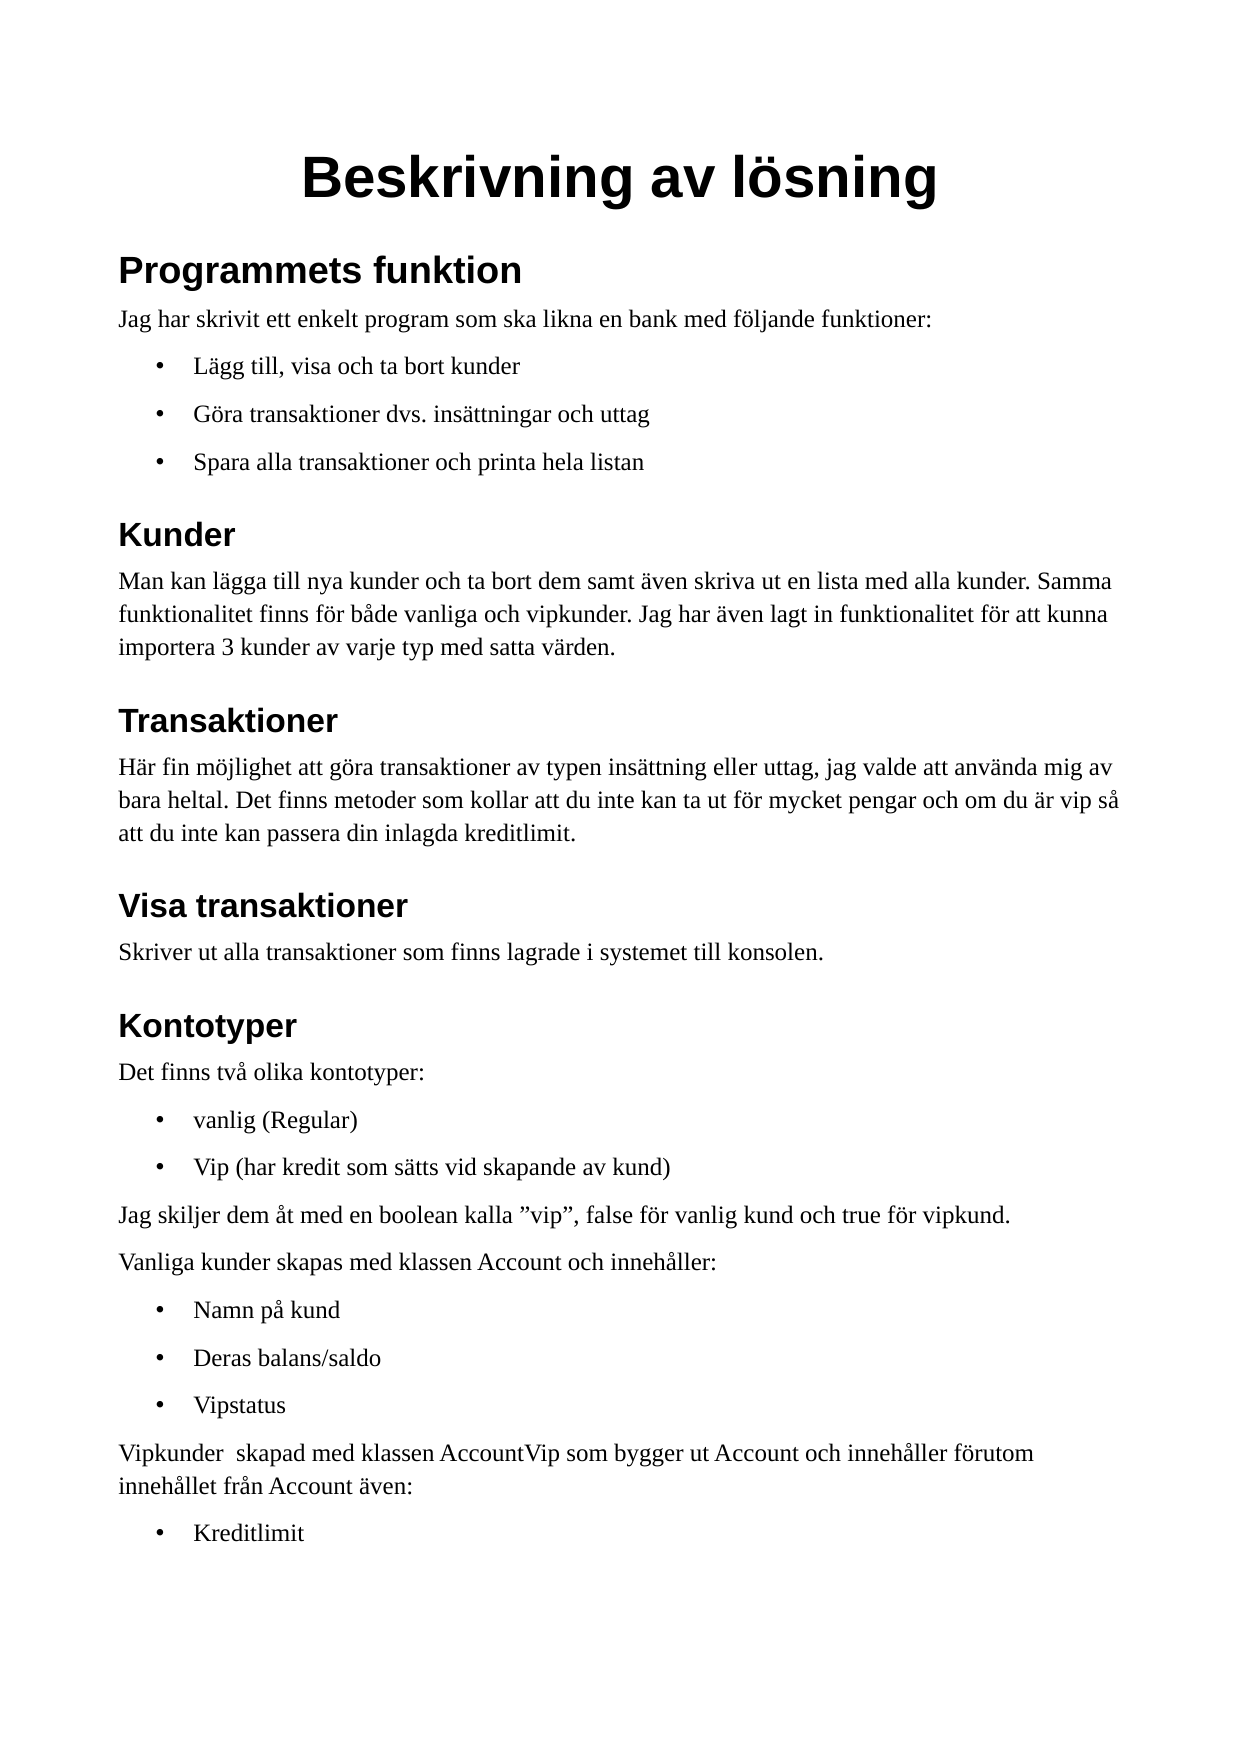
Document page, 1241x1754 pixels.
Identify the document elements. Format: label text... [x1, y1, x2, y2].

subtitle Kontotyper [118, 1006, 1122, 1044]
text Här fin möjlighet att göra transaktioner av typen insättning eller uttag, jag valde att använda mig av bara heltal. Det finns metoder som kollar att du inte kan ta ut för mycket pengar och om du är vip så att du inte kan passera din inlagda kreditlimit. [118, 752, 1122, 847]
list Vipstatus [156, 1390, 1122, 1419]
text Jag skiljer dem åt med en boolean kalla ”vip”, false för vanlig kund och true för vipkund. [118, 1200, 1122, 1229]
list vanlig (Regular) [156, 1105, 1122, 1133]
text Man kan lägga till nya kunder och ta bort dem samt även skriva ut en lista med alla kunder. Samma funktionalitet finns för både vanliga och vipkunder. Jag har även lagt in funktionalitet för att kunna importera 3 kunder av varje typ med satta värden. [118, 566, 1122, 661]
list Deras balans/saldo [156, 1343, 1122, 1371]
list Lägg till, visa och ta bort kunder [156, 351, 1122, 380]
text Det finns två olika kontotyper: [118, 1057, 1122, 1086]
list Göra transaktioner dvs. insättningar och uttag [156, 399, 1122, 428]
list Vip (har kredit som sätts vid skapande av kund) [156, 1152, 1122, 1181]
title Beskrivning av lösning [118, 143, 1122, 210]
subtitle Transaktioner [118, 701, 1122, 739]
text Vanliga kunder skapas med klassen Account och innehåller: [118, 1247, 1122, 1276]
text Skriver ut alla transaktioner som finns lagrade i systemet till konsolen. [118, 937, 1122, 966]
text Jag har skrivit ett enkelt program som ska likna en bank med följande funktioner: [118, 304, 1122, 333]
list Spara alla transaktioner och printa hela listan [156, 447, 1122, 475]
list Namn på kund [156, 1295, 1122, 1324]
subtitle Visa transaktioner [118, 886, 1122, 925]
list Kreditlimit [156, 1518, 1122, 1547]
text Vipkunder skapad med klassen AccountVip som bygger ut Account och innehåller förutom innehållet från Account även: [118, 1438, 1122, 1500]
subtitle Programmets funktion [118, 248, 1122, 291]
subtitle Kunder [118, 515, 1122, 554]
